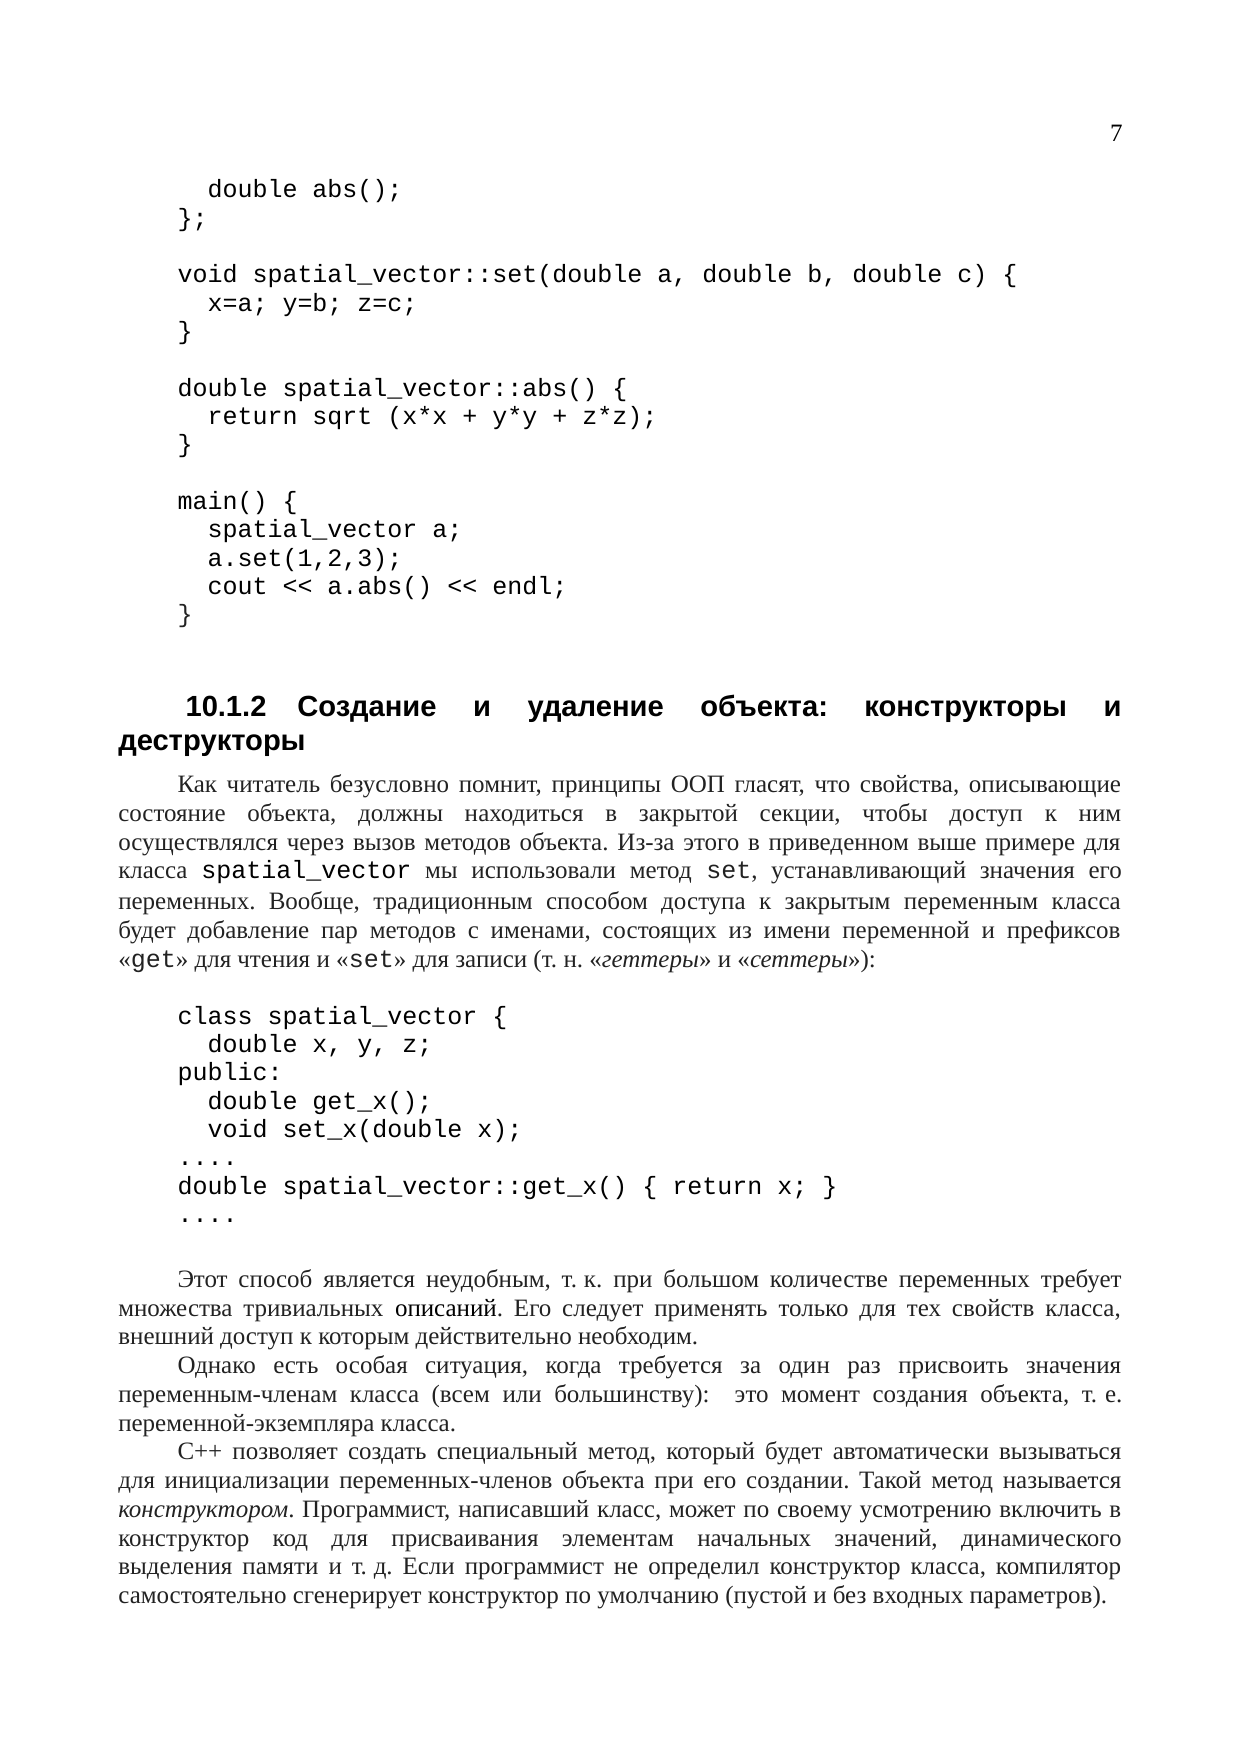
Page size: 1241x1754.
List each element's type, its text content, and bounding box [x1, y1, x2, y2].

text }; [177, 205, 1122, 234]
text .... [118, 1202, 1122, 1230]
text .... [177, 1145, 1122, 1173]
text class spatial_vector { [177, 1003, 1122, 1032]
text spatial_vector a; [177, 517, 1122, 545]
text cout << a.abs() << endl; [177, 574, 1122, 602]
text } [177, 432, 1122, 460]
text double spatial_vector::get_x() { return x; } [177, 1173, 1122, 1202]
text x=a; y=b; z=c; [177, 290, 1122, 319]
text void set_x(double x); [177, 1117, 1122, 1145]
text Этот способ является неудобным, т. к. при большом количестве переменных требует множества тривиальных описаний. Его следует применять только для тех свойств класса, внешний доступ к которым действительно необходим. [118, 1264, 1122, 1350]
text public: [177, 1060, 1122, 1088]
text Однако есть особая ситуация, когда требуется за один раз присвоить значения переменным-членам класса (всем или большинству): это момент создания объекта, т. е. переменной-экземпляра класса. [118, 1350, 1122, 1436]
text double abs(); [177, 177, 1122, 205]
text void spatial_vector::set(double a, double b, double c) { [177, 262, 1122, 290]
text return sqrt (x*x + y*y + z*z); [177, 404, 1122, 432]
text a.set(1,2,3); [177, 545, 1122, 574]
text double spatial_vector::abs() { [177, 375, 1122, 404]
text double x, y, z; [177, 1032, 1122, 1060]
text } [177, 602, 1122, 630]
text Как читатель безусловно помнит, принципы ООП гласят, что свойства, описывающие состояние объекта, должны находиться в закрытой секции, чтобы доступ к ним осуществлялся через вызов методов объекта. Из-за этого в приведенном выше примере для класса spatial_vector мы использовали метод set, устанавливающий значения его переменных. Вообще, традиционным способом доступа к закрытым переменным класса будет добавление пар методов с именами, состоящих из имени переменной и префиксов «get» для чтения и «set» для записи (т. н. «геттеры» и «сеттеры»): [118, 769, 1122, 974]
text main() { [177, 489, 1122, 517]
text } [177, 319, 1122, 347]
text double get_x(); [177, 1088, 1122, 1117]
text С++ позволяет создать специальный метод, который будет автоматически вызываться для инициализации переменных-членов объекта при его создании. Такой метод называется конструктором. Программист, написавший класс, может по своему усмотрению включить в конструктор код для присваивания элементам начальных значений, динамического выделения памяти и т. д. Если программист не определил конструктор класса, компилятор самостоятельно сгенерирует конструктор по умолчанию (пустой и без входных параметров). [118, 1436, 1122, 1609]
subtitle Создание и удаление объекта: конструкторы и деструкторы [118, 689, 1122, 757]
